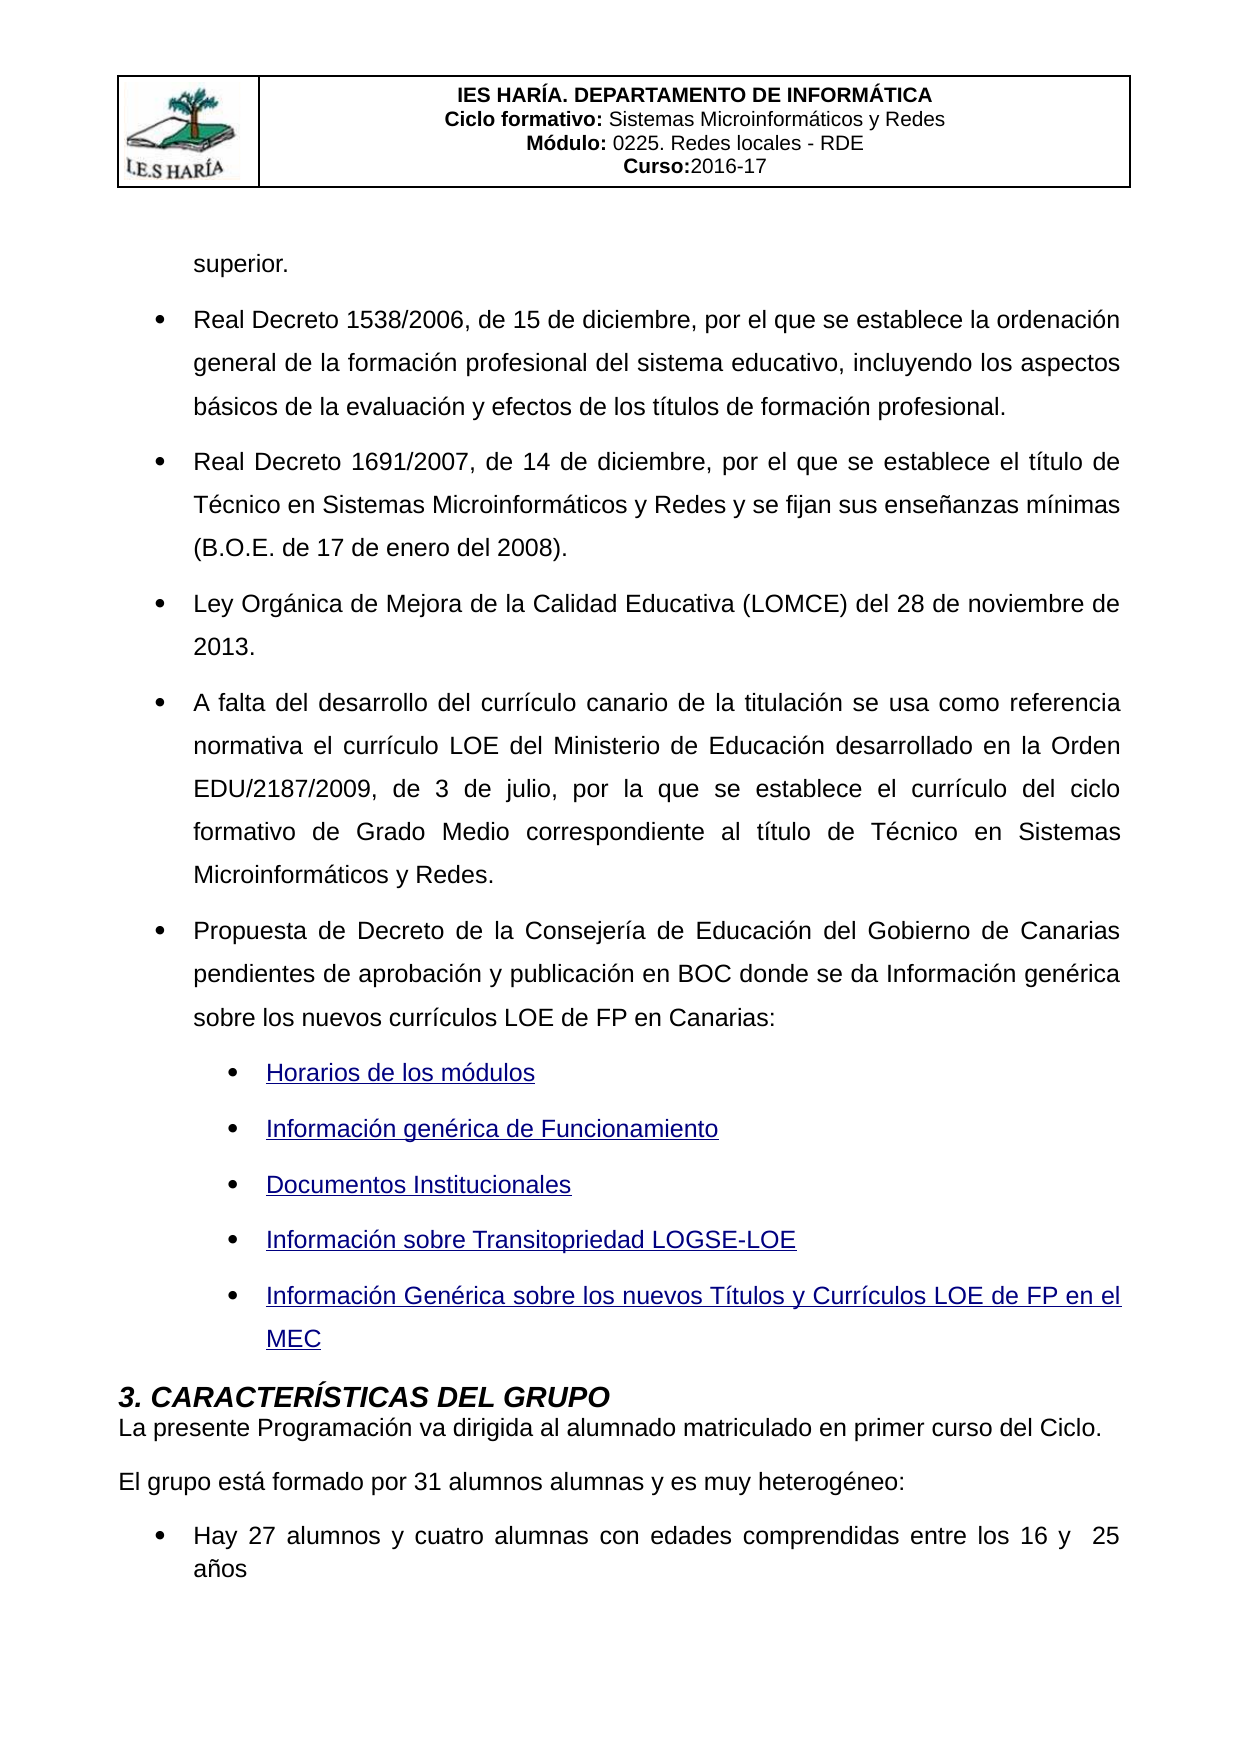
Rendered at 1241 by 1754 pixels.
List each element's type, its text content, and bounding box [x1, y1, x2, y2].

list A falta del desarrollo del currículo canario de la titulación se usa como referencia normativa el currículo LOE del Ministerio de Educación desarrollado en la Orden EDU/2187/2009, de 3 de julio, por la que se establece el currículo del ciclo formativo de Grado Medio correspondiente al título de Técnico en Sistemas Microinformáticos y Redes. [156, 688, 1122, 889]
picture [123, 82, 241, 180]
list Información sobre Transitopriedad LOGSE-LOE [228, 1225, 1122, 1254]
text La presente Programación va dirigida al alumnado matriculado en primer curso del Ciclo. [118, 1413, 1122, 1442]
list Real Decreto 1691/2007, de 14 de diciembre, por el que se establece el título de Técnico en Sistemas Microinformáticos y Redes y se fijan sus enseñanzas mínimas (B.O.E. de 17 de enero del 2008). [156, 447, 1122, 562]
list Información genérica de Funcionamiento [228, 1114, 1122, 1143]
list Propuesta de Decreto de la Consejería de Educación del Gobierno de Canarias pendientes de aprobación y publicación en BOC donde se da Información genérica sobre los nuevos currículos LOE de FP en Canarias: [156, 916, 1122, 1031]
list Real Decreto 1538/2006, de 15 de diciembre, por el que se establece la ordenación general de la formación profesional del sistema educativo, incluyendo los aspectos básicos de la evaluación y efectos de los títulos de formación profesional. [156, 305, 1122, 420]
list Ley Orgánica de Mejora de la Calidad Educativa (LOMCE) del 28 de noviembre de 2013. [156, 589, 1122, 661]
list Horarios de los módulos [228, 1058, 1122, 1087]
list Documentos Institucionales [228, 1169, 1122, 1198]
list Hay 27 alumnos y cuatro alumnas con edades comprendidas entre los 16 y 25 años [156, 1521, 1122, 1583]
subtitle 3. CARACTERÍSTICAS DEL GRUPO [118, 1380, 1122, 1413]
text El grupo está formado por 31 alumnos alumnas y es muy heterogéneo: [118, 1467, 1122, 1496]
list Información Genérica sobre los nuevos Títulos y Currículos LOE de FP en el MEC [228, 1281, 1122, 1353]
list superior. [156, 249, 1122, 278]
